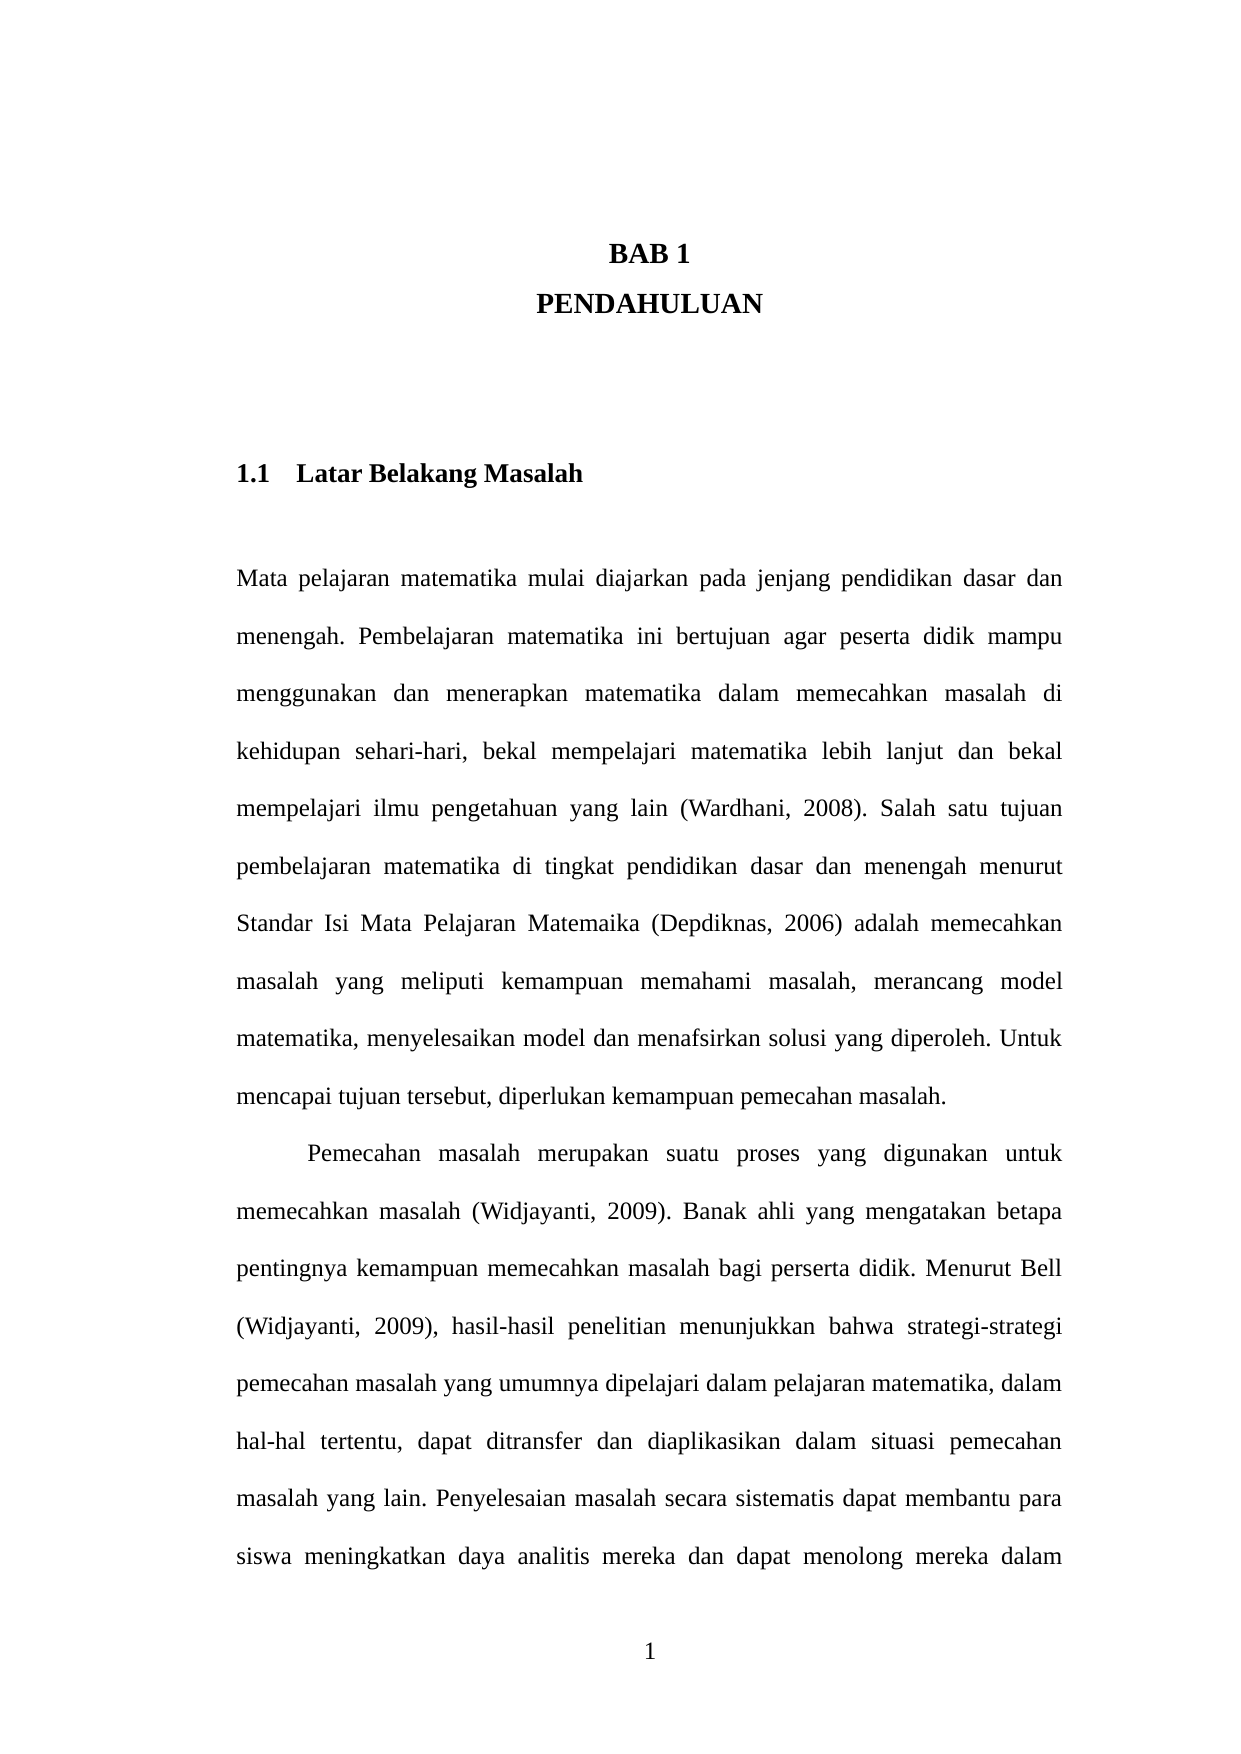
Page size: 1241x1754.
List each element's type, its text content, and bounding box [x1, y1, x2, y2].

text Mata pelajaran matematika mulai diajarkan pada jenjang pendidikan dasar dan menengah. Pembelajaran matematika ini bertujuan agar peserta didik mampu menggunakan dan menerapkan matematika dalam memecahkan masalah di kehidupan sehari-hari, bekal mempelajari matematika lebih lanjut dan bekal mempelajari ilmu pengetahuan yang lain (Wardhani, 2008). Salah satu tujuan pembelajaran matematika di tingkat pendidikan dasar dan menengah menurut Standar Isi Mata Pelajaran Matemaika (Depdiknas, 2006) adalah memecahkan masalah yang meliputi kemampuan memahami masalah, merancang model matematika, menyelesaikan model dan menafsirkan solusi yang diperoleh. Untuk mencapai tujuan tersebut, diperlukan kemampuan pemecahan masalah. [236, 563, 1063, 1110]
subtitle Latar Belakang Masalah [236, 457, 1063, 488]
text Pemecahan masalah merupakan suatu proses yang digunakan untuk memecahkan masalah (Widjayanti, 2009). Banak ahli yang mengatakan betapa pentingnya kemampuan memecahkan masalah bagi perserta didik. Menurut Bell (Widjayanti, 2009), hasil-hasil penelitian menunjukkan bahwa strategi-strategi pemecahan masalah yang umumnya dipelajari dalam pelajaran matematika, dalam hal-hal tertentu, dapat ditransfer dan diaplikasikan dalam situasi pemecahan masalah yang lain. Penyelesaian masalah secara sistematis dapat membantu para siswa meningkatkan daya analitis mereka dan dapat menolong mereka dalam [236, 1138, 1063, 1570]
subtitle pendahuluan [236, 236, 1063, 320]
